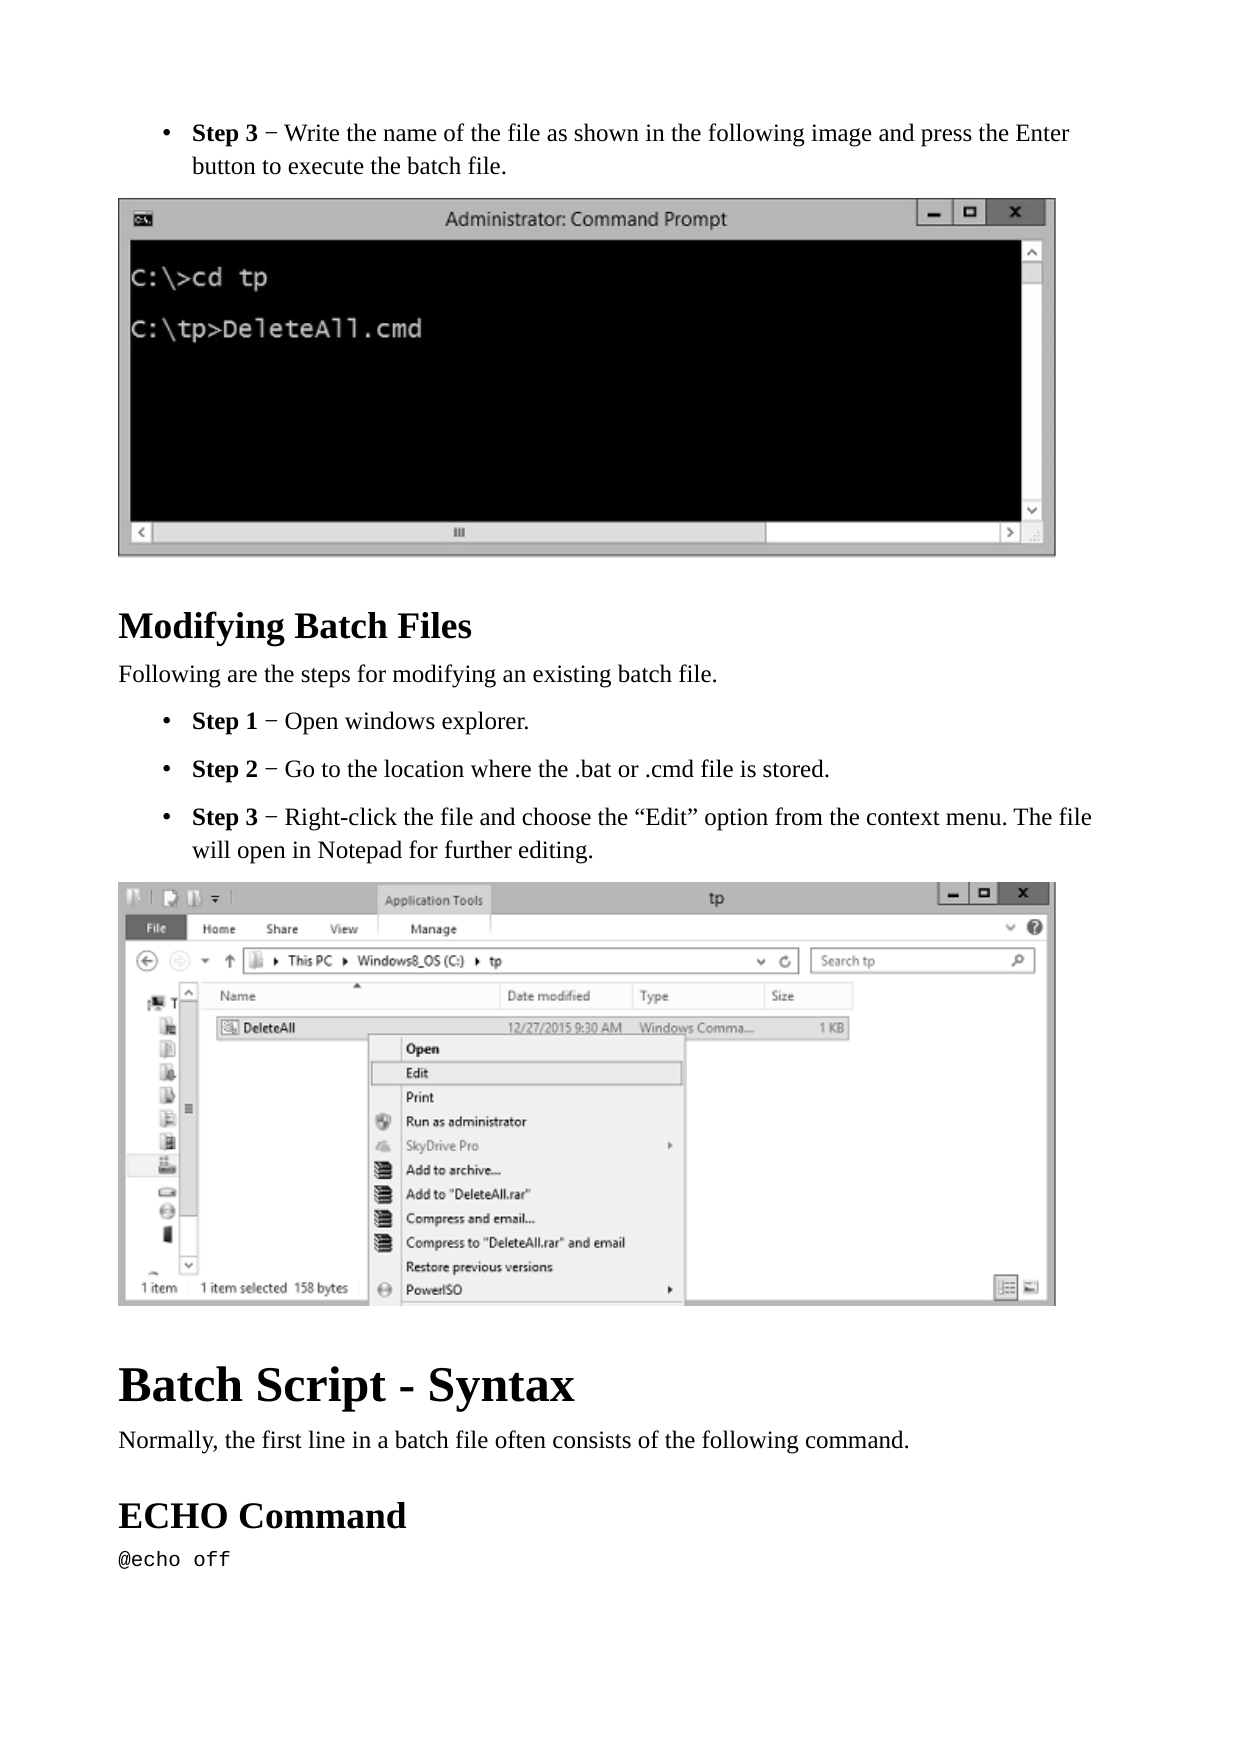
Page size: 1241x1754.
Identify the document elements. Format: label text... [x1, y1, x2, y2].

text Following are the steps for modifying an existing batch file. [118, 659, 1122, 688]
text @echo off [118, 1549, 1122, 1573]
subtitle Batch Script - Syntax [118, 1355, 1122, 1412]
picture [118, 198, 1056, 559]
list Step 2 − Go to the location where the .bat or .cmd file is stored. [162, 754, 1122, 783]
list Step 3 − Write the name of the file as shown in the following image and press the Enter button to execute the batch file. [162, 118, 1122, 180]
list Step 3 − Right-click the file and choose the “Edit” option from the context menu. The file will open in Notepad for further editing. [162, 802, 1122, 863]
text Normally, the first line in a batch file often consists of the following command. [118, 1425, 1122, 1454]
subtitle ECHO Command [118, 1493, 1122, 1537]
subtitle Modifying Batch Files [118, 603, 1122, 646]
list Step 1 − Open windows explorer. [162, 706, 1122, 735]
picture [118, 882, 1056, 1306]
